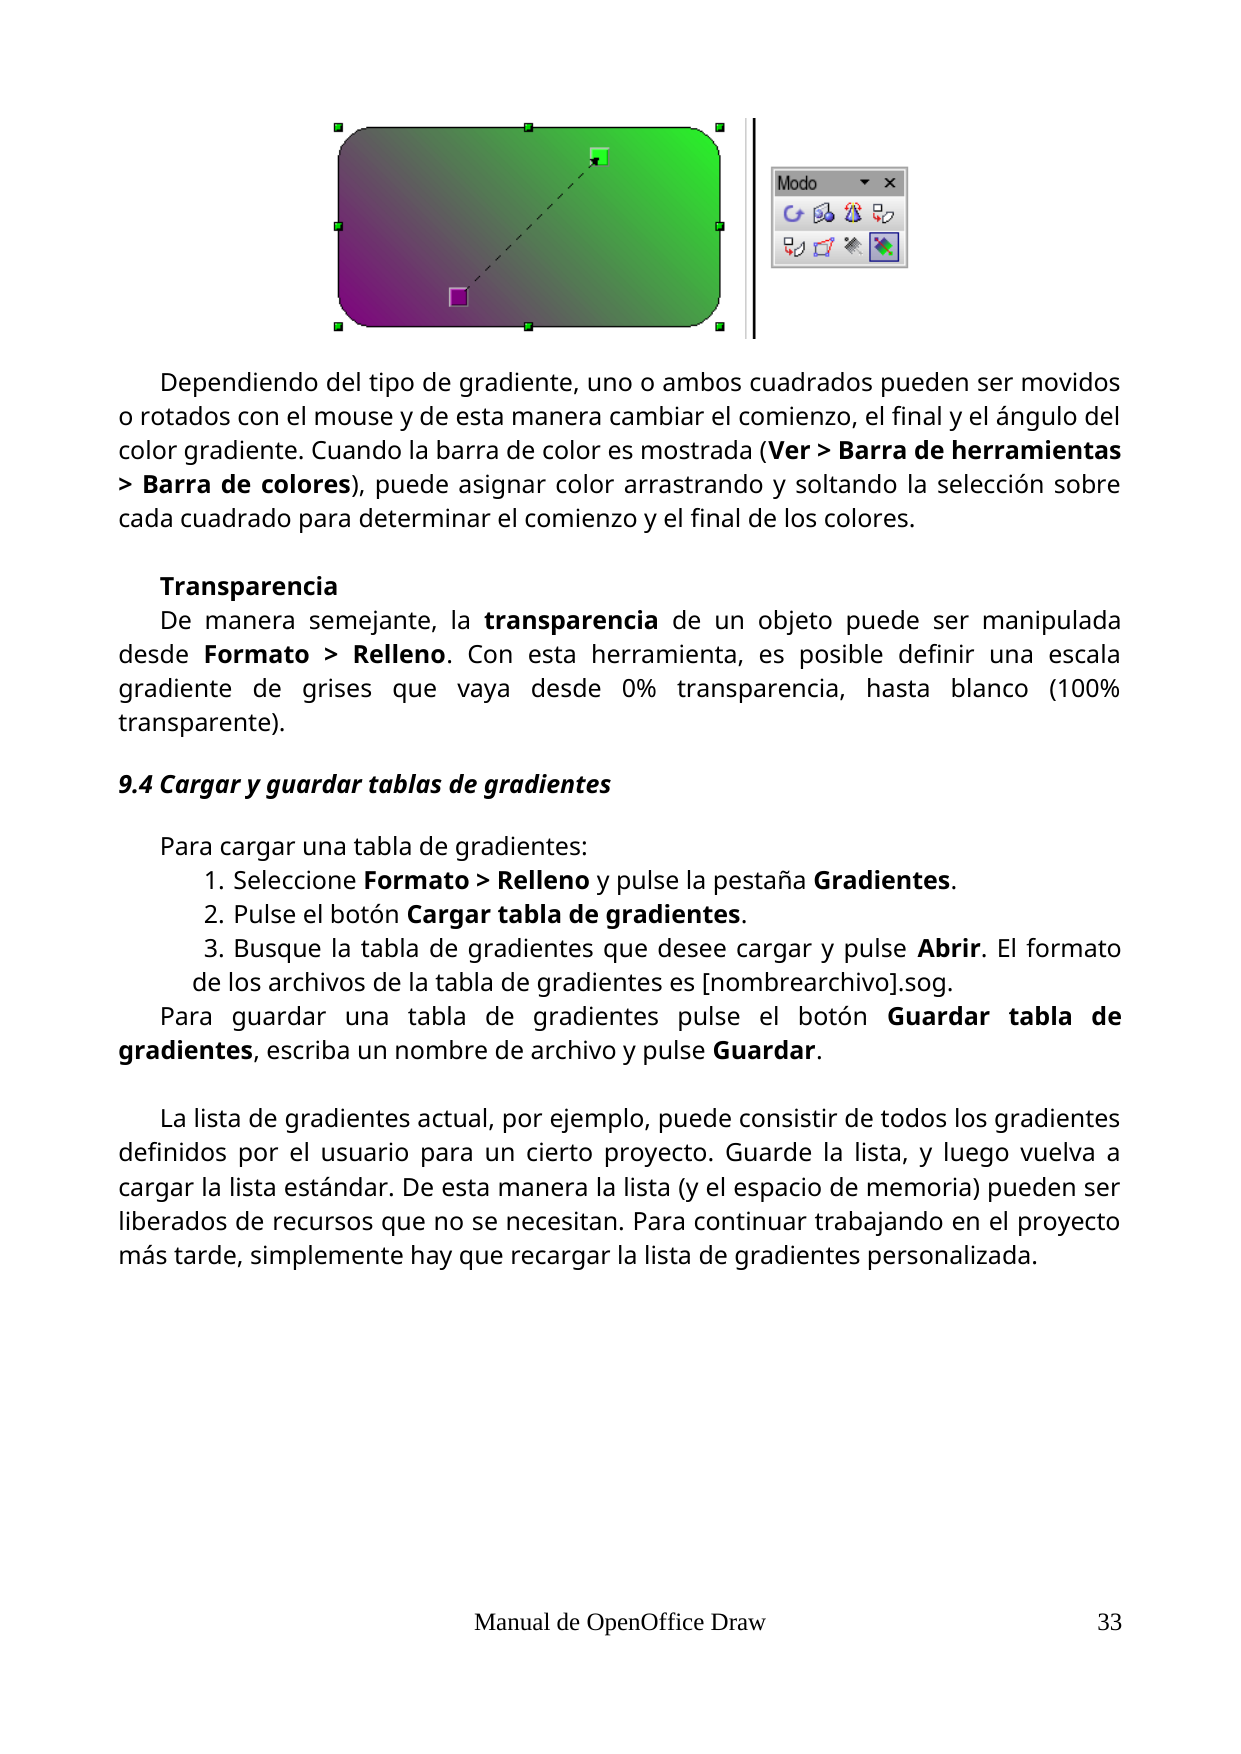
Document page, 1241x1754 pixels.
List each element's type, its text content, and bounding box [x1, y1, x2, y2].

list Pulse el botón Cargar tabla de gradientes. [162, 897, 1122, 931]
picture [325, 118, 915, 339]
text Transparencia [118, 569, 1122, 603]
text Para cargar una tabla de gradientes: [118, 828, 1122, 863]
list Seleccione Formato > Relleno y pulse la pestaña Gradientes. [162, 863, 1122, 897]
text Para guardar una tabla de gradientes pulse el botón Guardar tabla de gradientes, escriba un nombre de archivo y pulse Guardar. [118, 999, 1122, 1067]
text 9.4 Cargar y guardar tablas de gradientes [118, 767, 1122, 801]
text La lista de gradientes actual, por ejemplo, puede consistir de todos los gradientes definidos por el usuario para un cierto proyecto. Guarde la lista, y luego vuelva a cargar la lista estándar. De esta manera la lista (y el espacio de memoria) pueden ser liberados de recursos que no se necesitan. Para continuar trabajando en el proyecto más tarde, simplemente hay que recargar la lista de gradientes personalizada. [118, 1101, 1122, 1271]
text Dependiendo del tipo de gradiente, uno o ambos cuadrados pueden ser movidos o rotados con el mouse y de esta manera cambiar el comienzo, el final y el ángulo del color gradiente. Cuando la barra de color es mostrada (Ver > Barra de herramientas > Barra de colores), puede asignar color arrastrando y soltando la selección sobre cada cuadrado para determinar el comienzo y el final de los colores. [118, 364, 1122, 535]
list Busque la tabla de gradientes que desee cargar y pulse Abrir. El formato de los archivos de la tabla de gradientes es [nombrearchivo].sog. [162, 931, 1122, 999]
text De manera semejante, la transparencia de un objeto puede ser manipulada desde Formato > Relleno. Con esta herramienta, es posible definir una escala gradiente de grises que vaya desde 0% transparencia, hasta blanco (100% transparente). [118, 603, 1122, 739]
